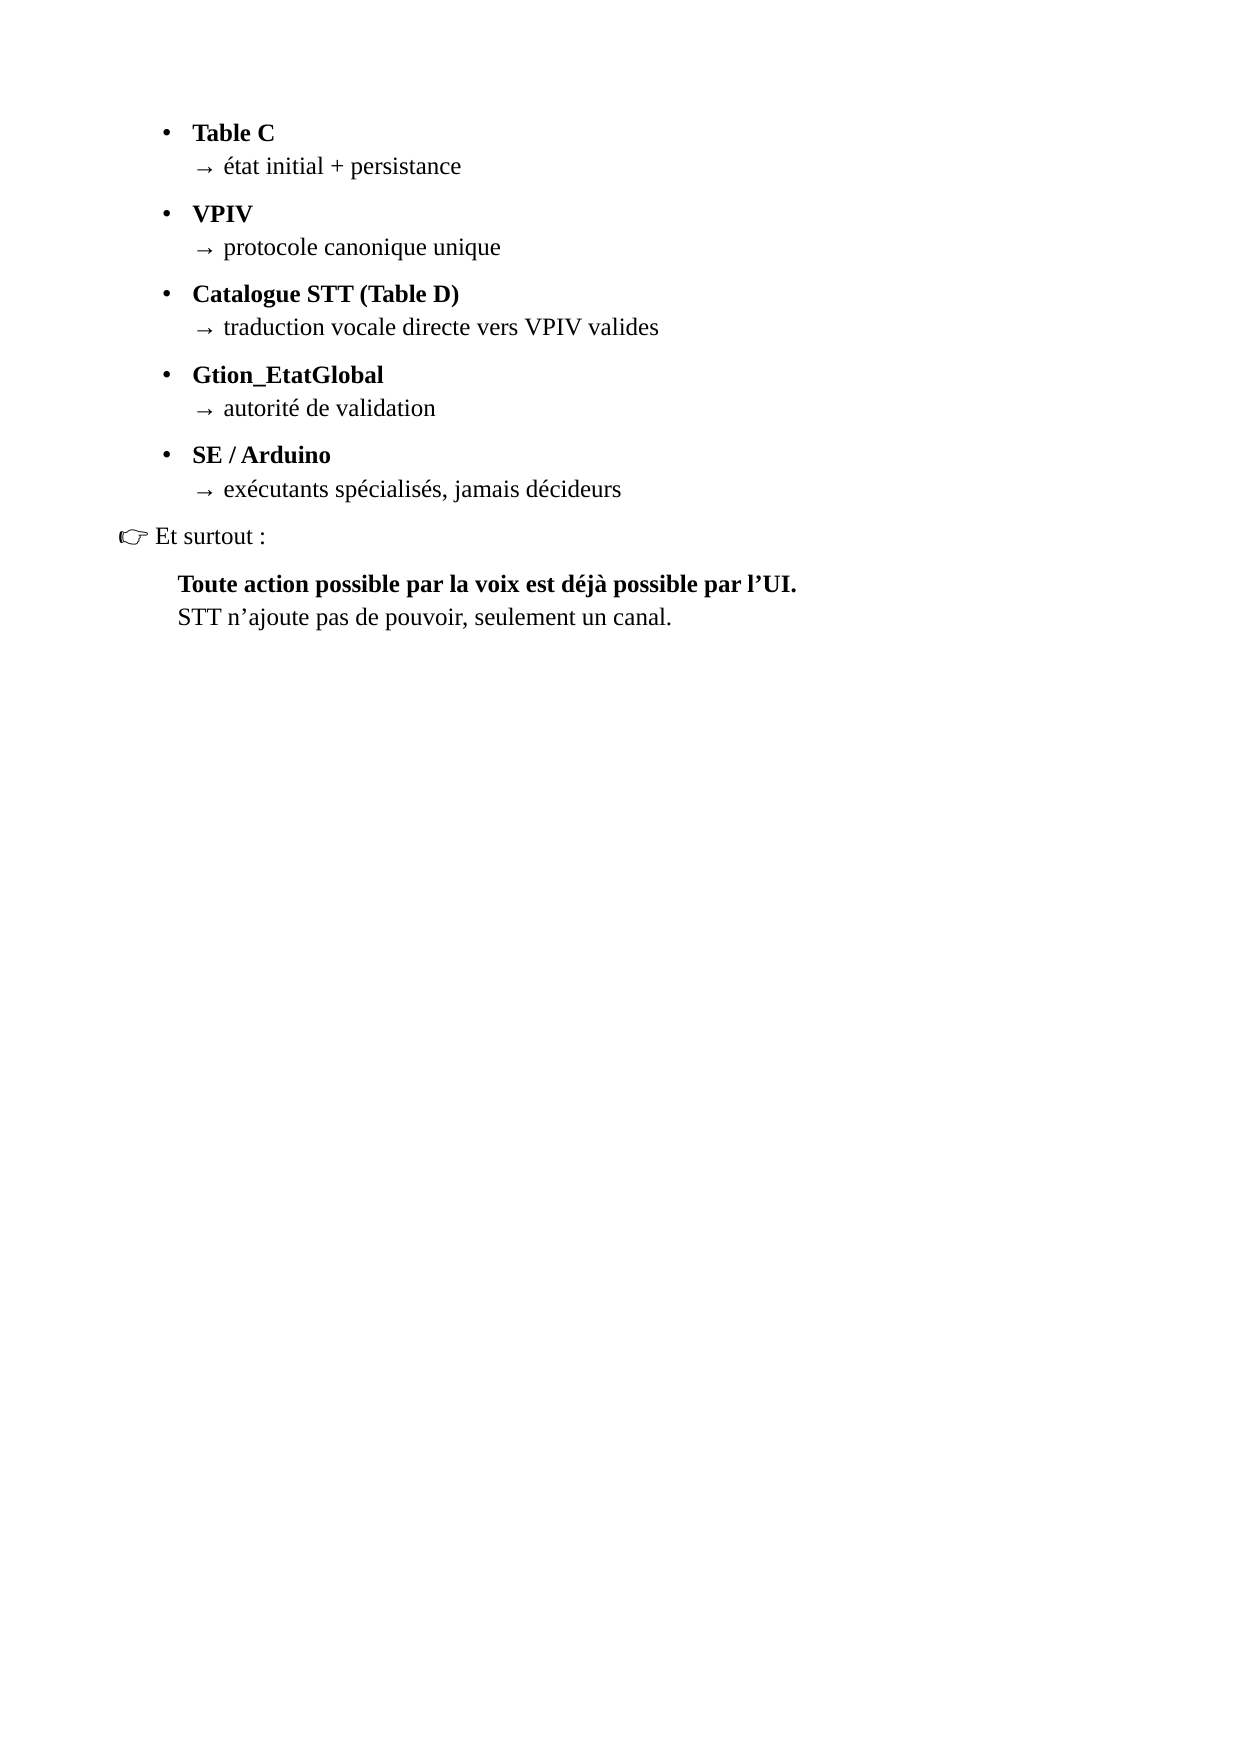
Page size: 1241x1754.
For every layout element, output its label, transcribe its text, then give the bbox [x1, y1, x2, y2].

text Toute action possible par la voix est déjà possible par l’UI. STT n’ajoute pas de pouvoir, seulement un canal. [177, 569, 1063, 631]
list Table C → état initial + persistance [162, 118, 1122, 180]
list VPIV → protocole canonique unique [162, 199, 1122, 261]
list Gtion_EtatGlobal → autorité de validation [162, 360, 1122, 422]
text 👉 Et surtout : [118, 521, 1122, 550]
list SE / Arduino → exécutants spécialisés, jamais décideurs [162, 441, 1122, 502]
list Catalogue STT (Table D) → traduction vocale directe vers VPIV valides [162, 279, 1122, 341]
